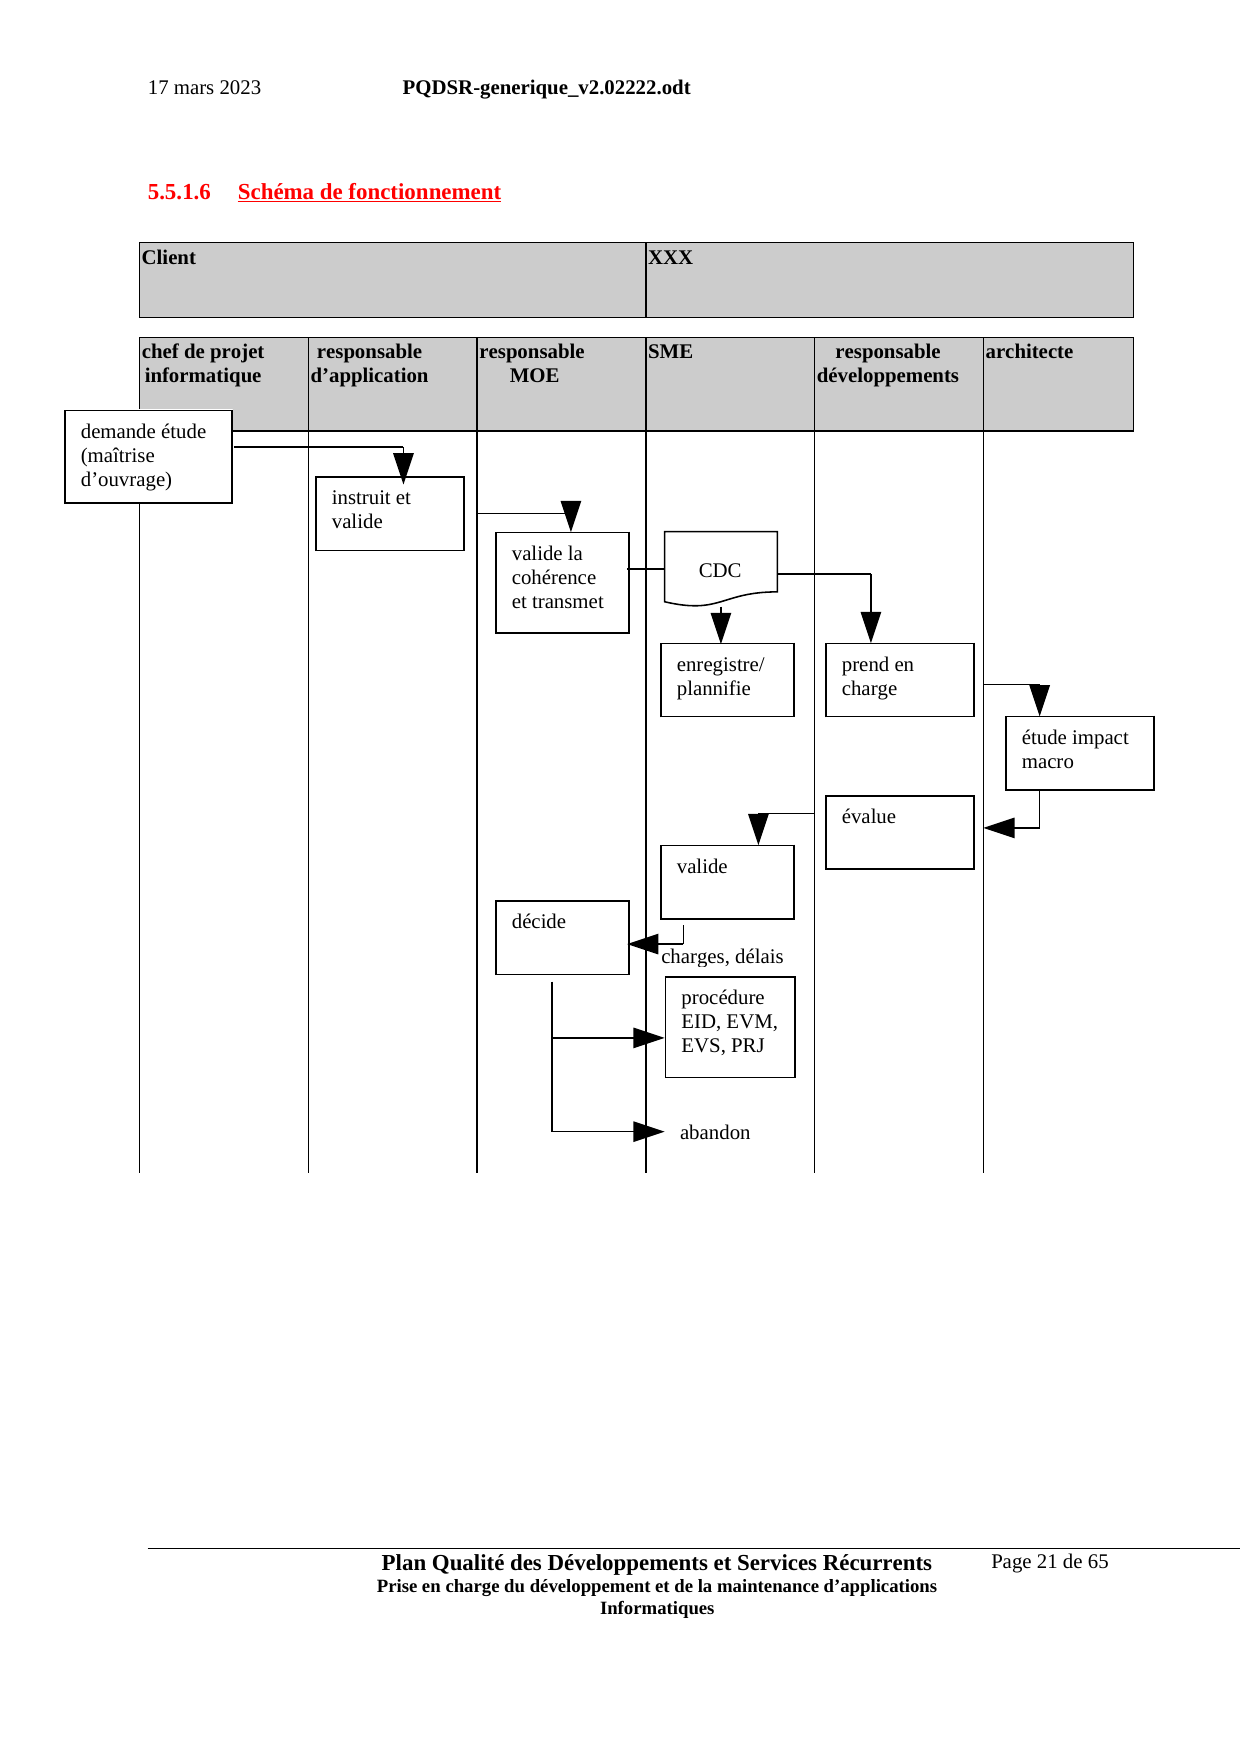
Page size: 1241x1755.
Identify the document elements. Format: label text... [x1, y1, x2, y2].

text étude impact macro [1022, 724, 1138, 773]
text procédure EID, EVM, EVS, PRJ [681, 985, 779, 1057]
text demande étude [81, 419, 216, 443]
text prend en charge [842, 651, 958, 699]
text charges, délais [661, 944, 814, 967]
text valide la cohérence et transmet [512, 541, 613, 613]
text CDC [698, 558, 743, 580]
text évalue [842, 804, 958, 828]
text instruit et valide [332, 485, 448, 533]
text abandon [680, 1120, 814, 1144]
text [815, 944, 837, 967]
subtitle Schéma de fonctionnement [148, 178, 1137, 204]
text valide [677, 854, 778, 878]
text (maîtrise d’ouvrage) [81, 443, 216, 491]
text décide [512, 909, 613, 933]
text enregistre/ plannifie [677, 651, 778, 699]
